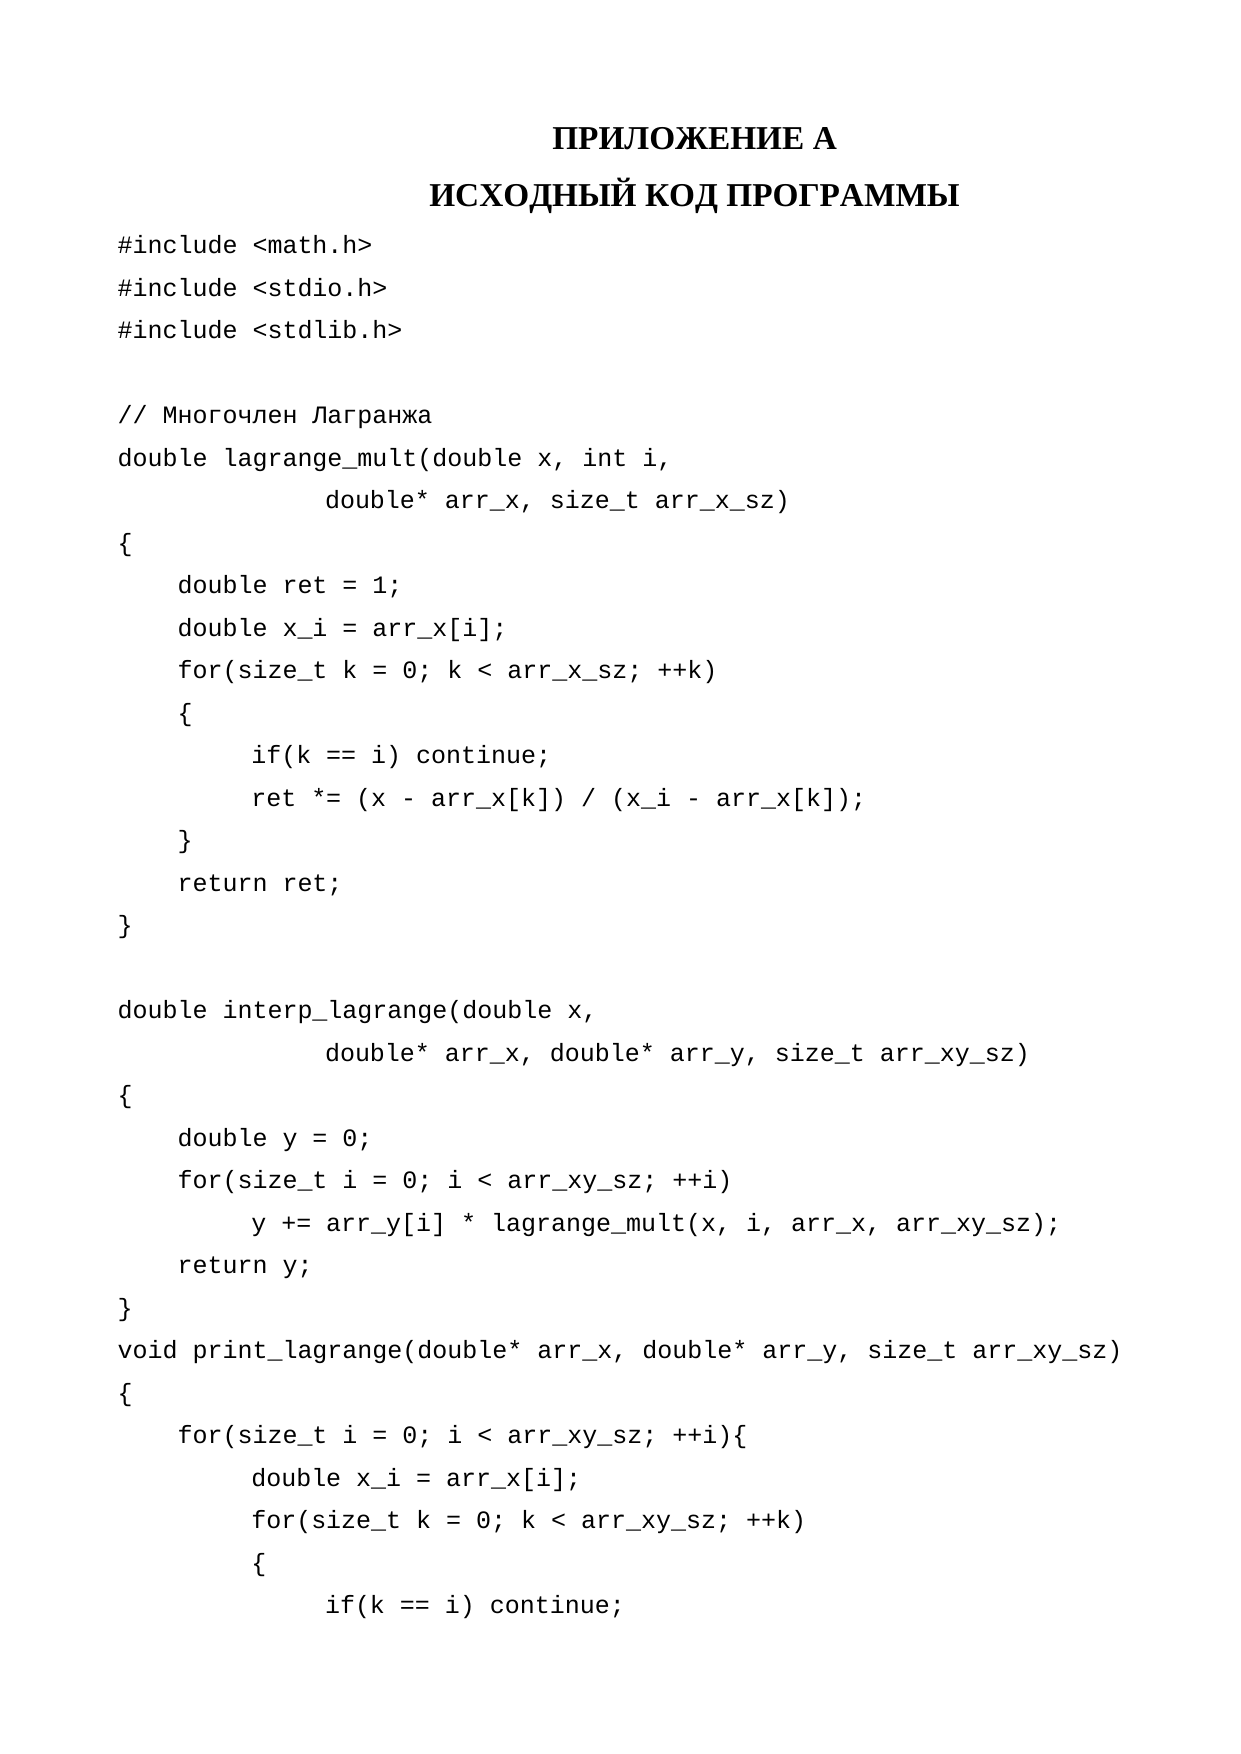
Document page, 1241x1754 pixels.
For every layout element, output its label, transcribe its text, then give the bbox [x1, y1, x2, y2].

text { [117, 531, 1155, 559]
text for(size_t i = 0; i < arr_xy_sz; ++i){ [117, 1423, 1155, 1451]
text ПРИЛОЖЕНИЕ А [177, 118, 1152, 156]
text return ret; [117, 871, 1155, 899]
text if(k == i) continue; [117, 1593, 1155, 1621]
text if(k == i) continue; [117, 743, 1155, 771]
text double ret = 1; [117, 573, 1155, 601]
text double* arr_x, double* arr_y, size_t arr_xy_sz) [117, 1041, 1155, 1069]
text ИСХОДНЫЙ КОД ПРОГРАММЫ [177, 176, 1152, 214]
text { [117, 1381, 1155, 1409]
text { [117, 1551, 1155, 1579]
text double x_i = arr_x[i]; [117, 616, 1155, 644]
text #include <stdio.h> [117, 276, 1155, 304]
text #include <stdlib.h> [117, 318, 1155, 346]
text for(size_t i = 0; i < arr_xy_sz; ++i) [117, 1168, 1155, 1196]
text { [117, 701, 1155, 729]
text for(size_t k = 0; k < arr_x_sz; ++k) [117, 658, 1155, 686]
text } [117, 828, 1155, 856]
text double* arr_x, size_t arr_x_sz) [117, 488, 1155, 516]
text double y = 0; [117, 1126, 1155, 1154]
text double x_i = arr_x[i]; [117, 1466, 1155, 1494]
text y += arr_y[i] * lagrange_mult(x, i, arr_x, arr_xy_sz); [117, 1211, 1155, 1239]
text ret *= (x - arr_x[k]) / (x_i - arr_x[k]); [117, 786, 1155, 814]
text return y; [117, 1253, 1155, 1281]
text for(size_t k = 0; k < arr_xy_sz; ++k) [117, 1508, 1155, 1536]
text // Многочлен Лагранжа [117, 403, 1155, 431]
text #include <math.h> [117, 233, 1155, 261]
text double lagrange_mult(double x, int i, [117, 446, 1155, 474]
text } [117, 913, 1155, 941]
text { [117, 1083, 1155, 1111]
text void print_lagrange(double* arr_x, double* arr_y, size_t arr_xy_sz) [117, 1338, 1155, 1366]
text double interp_lagrange(double x, [117, 998, 1155, 1026]
text } [117, 1296, 1155, 1324]
